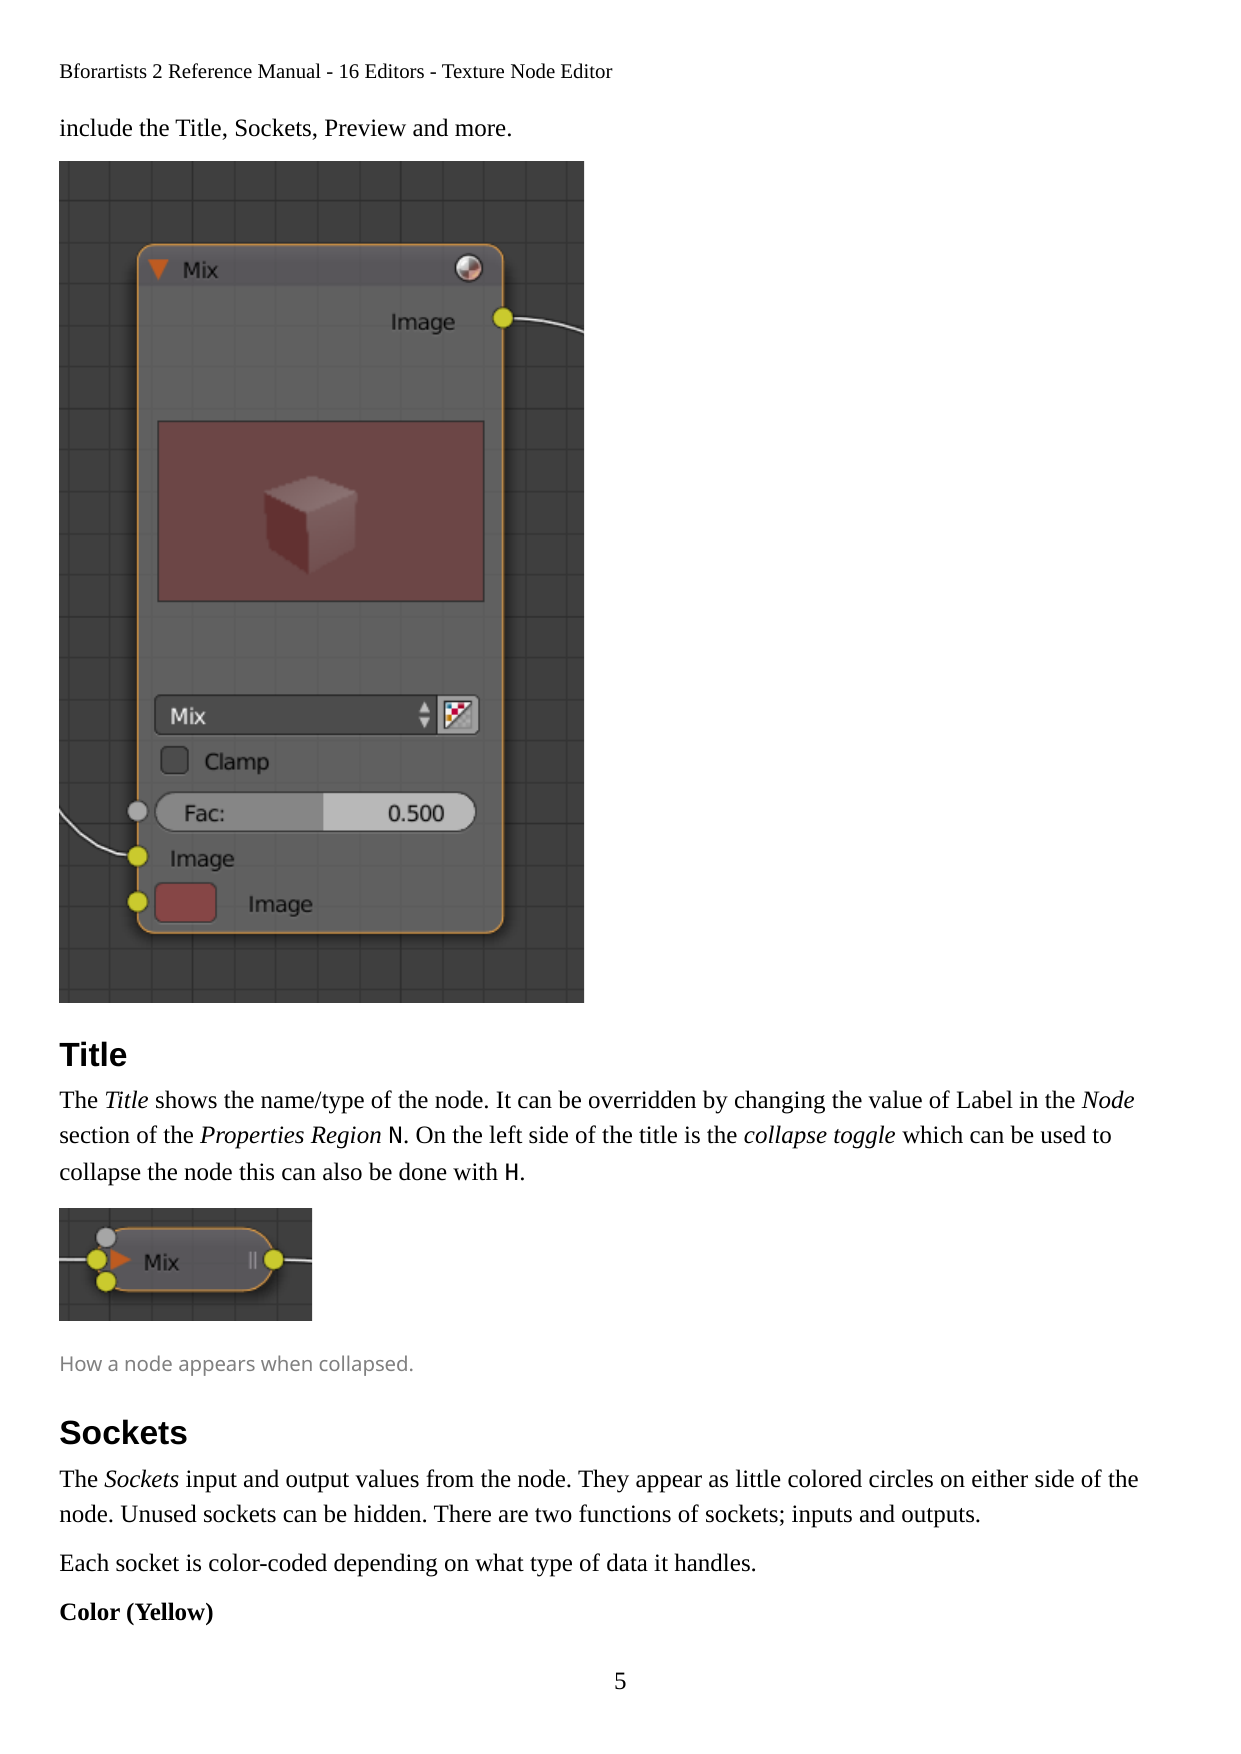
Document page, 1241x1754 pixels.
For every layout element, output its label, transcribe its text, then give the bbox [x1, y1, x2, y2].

text include the Title, Sockets, Preview and more. [59, 113, 1181, 141]
text Each socket is color-coded depending on what type of data it handles. [59, 1548, 1181, 1576]
subtitle Color (Yellow) [59, 1597, 1181, 1626]
picture [59, 1208, 313, 1321]
picture [59, 161, 585, 1003]
text The Title shows the name/type of the node. It can be overridden by changing the value of Label in the Node section of the Properties Region N. On the left side of the title is the collapse toggle which can be used to collapse the node this can also be done with H. [59, 1086, 1181, 1187]
text How a node appears when collapsed. [59, 1346, 1181, 1378]
subtitle Title [59, 1034, 1181, 1073]
text The Sockets input and output values from the node. They appear as little colored circles on either side of the node. Unused sockets can be hidden. There are two functions of sockets; inputs and outputs. [59, 1464, 1181, 1527]
subtitle Sockets [59, 1413, 1181, 1452]
